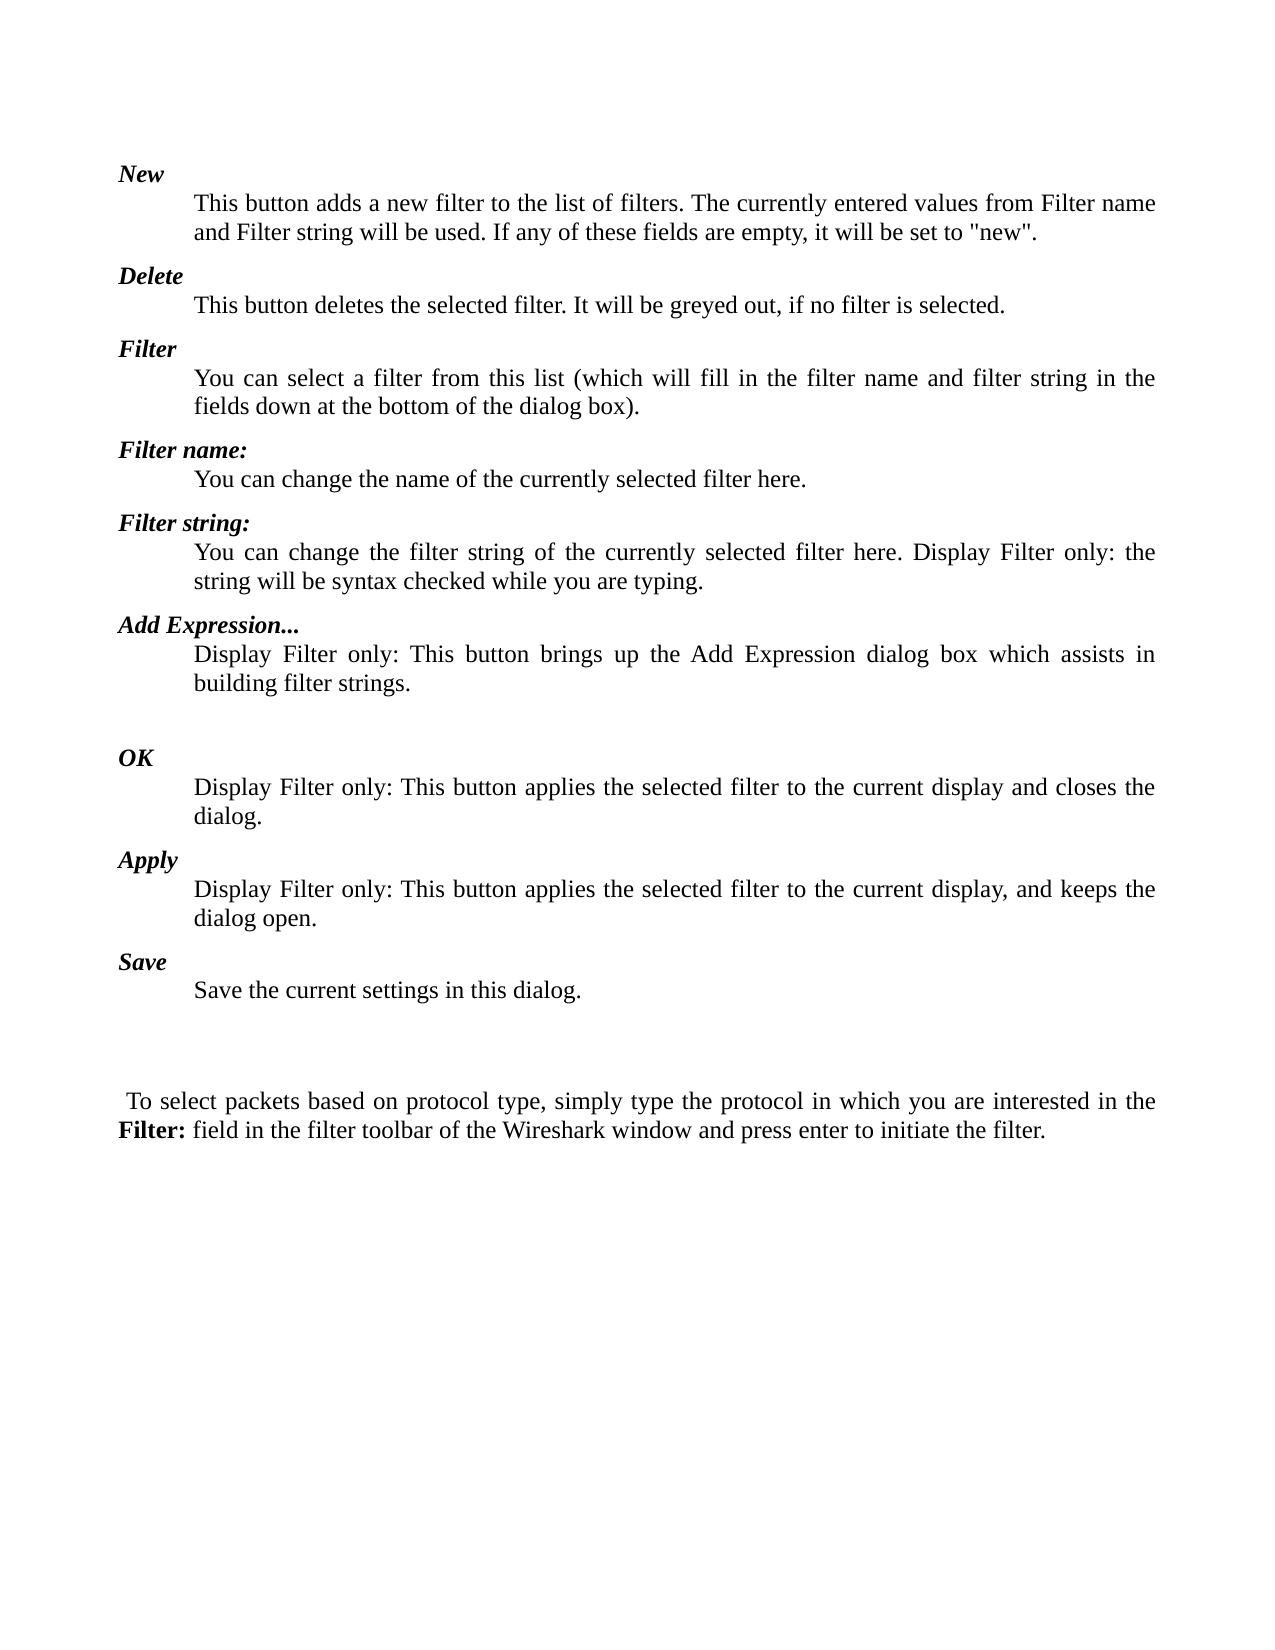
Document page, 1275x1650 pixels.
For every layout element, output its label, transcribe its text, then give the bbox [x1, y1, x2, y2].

text Display Filter only: This button applies the selected filter to the current display and closes the dialog. [194, 772, 1157, 830]
text Apply [118, 845, 1157, 874]
text Display Filter only: This button applies the selected filter to the current display, and keeps the dialog open. [194, 874, 1157, 931]
text Delete [118, 261, 1157, 290]
text Add Expression... [118, 610, 1157, 639]
text You can select a filter from this list (which will fill in the filter name and filter string in the fields down at the bottom of the dialog box). [194, 363, 1157, 420]
text To select packets based on protocol type, simply type the protocol in which you are interested in the Filter: field in the filter toolbar of the Wireshark window and press enter to initiate the filter. [118, 1086, 1157, 1143]
text New [118, 159, 1157, 188]
text Filter string: [118, 508, 1157, 537]
text OK [118, 743, 1157, 772]
text You can change the filter string of the currently selected filter here. Display Filter only: the string will be syntax checked while you are typing. [194, 537, 1157, 595]
text Display Filter only: This button brings up the Add Expression dialog box which assists in building filter strings. [194, 639, 1157, 696]
text Save the current settings in this dialog. [194, 976, 1157, 1004]
text You can change the name of the currently selected filter here. [194, 464, 1157, 493]
text Filter [118, 334, 1157, 363]
text This button deletes the selected filter. It will be greyed out, if no filter is selected. [194, 290, 1157, 318]
text Filter name: [118, 436, 1157, 464]
text This button adds a new filter to the list of filters. The currently entered values from Filter name and Filter string will be used. If any of these fields are empty, it will be set to "new". [194, 188, 1157, 246]
text Save [118, 947, 1157, 976]
